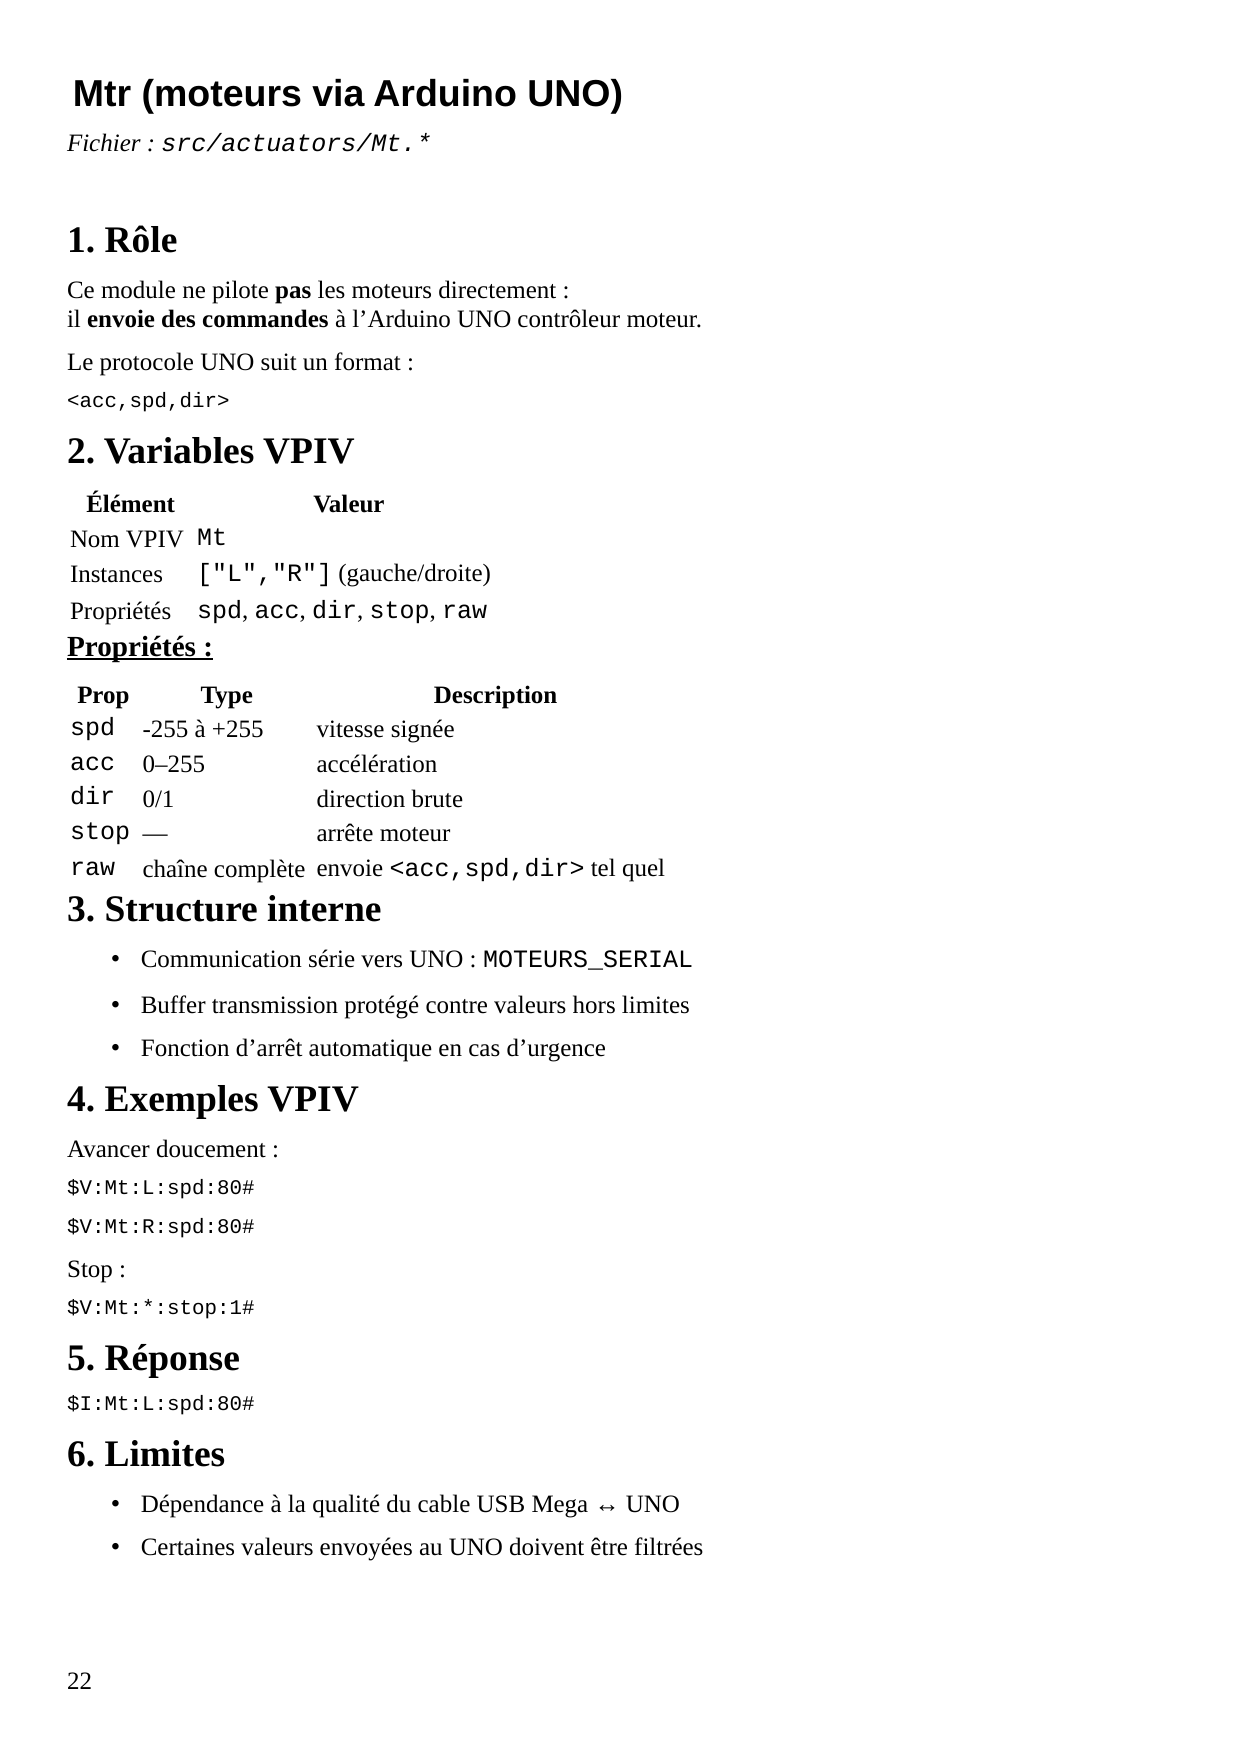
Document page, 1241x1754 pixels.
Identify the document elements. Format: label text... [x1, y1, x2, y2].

table_cell stop [67, 815, 139, 850]
list Communication série vers UNO : MOTEURS_SERIAL [111, 944, 1140, 975]
table_cell Instances [67, 556, 194, 592]
table_cell raw [67, 850, 139, 887]
text $V:Mt:L:spd:80# [67, 1177, 1140, 1201]
table_header Prop [67, 677, 139, 712]
table_cell 0–255 [139, 746, 313, 781]
table_cell chaîne complète [139, 850, 313, 887]
table_cell Nom VPIV [67, 521, 194, 556]
subtitle 3. Structure interne [67, 887, 1140, 930]
text Fichier : src/actuators/Mt.* [67, 128, 1140, 159]
list Buffer transmission protégé contre valeurs hors limites [111, 990, 1140, 1018]
table_cell spd, acc, dir, stop, raw [194, 592, 503, 629]
table_cell dir [67, 781, 139, 815]
table_cell acc [67, 746, 139, 781]
table_cell — [139, 815, 313, 850]
list Certaines valeurs envoyées au UNO doivent être filtrées [111, 1532, 1140, 1561]
text $V:Mt:*:stop:1# [67, 1297, 1140, 1321]
subtitle 5. Réponse [67, 1335, 1140, 1378]
list Fonction d’arrêt automatique en cas d’urgence [111, 1033, 1140, 1062]
text Le protocole UNO suit un format : [67, 347, 1140, 376]
subtitle Propriétés : [67, 629, 1140, 662]
subtitle 2. Variables VPIV [67, 429, 1140, 472]
text Stop : [67, 1254, 1140, 1283]
text <acc,spd,dir> [67, 390, 1140, 414]
table_cell direction brute [314, 781, 677, 815]
table_cell spd [67, 712, 139, 746]
table_header Élément [67, 486, 194, 521]
list Dépendance à la qualité du cable USB Mega ↔ UNO [111, 1489, 1140, 1518]
table_header Type [139, 677, 313, 712]
table_cell ["L","R"] (gauche/droite) [194, 556, 503, 592]
subtitle 6. Limites [67, 1431, 1140, 1474]
text Ce module ne pilote pas les moteurs directement : il envoie des commandes à l’Arduino UNO contrôleur moteur. [67, 275, 1140, 332]
subtitle 4. Exemples VPIV [67, 1076, 1140, 1119]
table_header Description [314, 677, 677, 712]
subtitle Mtr (moteurs via Arduino UNO) [73, 71, 1140, 114]
table_cell 0/1 [139, 781, 313, 815]
table_cell -255 à +255 [139, 712, 313, 746]
table_header Valeur [194, 486, 503, 521]
table_cell Mt [194, 521, 503, 556]
table_cell Propriétés [67, 592, 194, 629]
text $I:Mt:L:spd:80# [67, 1393, 1140, 1417]
table_cell envoie <acc,spd,dir> tel quel [314, 850, 677, 887]
table_cell vitesse signée [314, 712, 677, 746]
table_cell accélération [314, 746, 677, 781]
table_cell arrête moteur [314, 815, 677, 850]
text $V:Mt:R:spd:80# [67, 1216, 1140, 1239]
subtitle 1. Rôle [67, 217, 1140, 260]
text Avancer doucement : [67, 1134, 1140, 1163]
